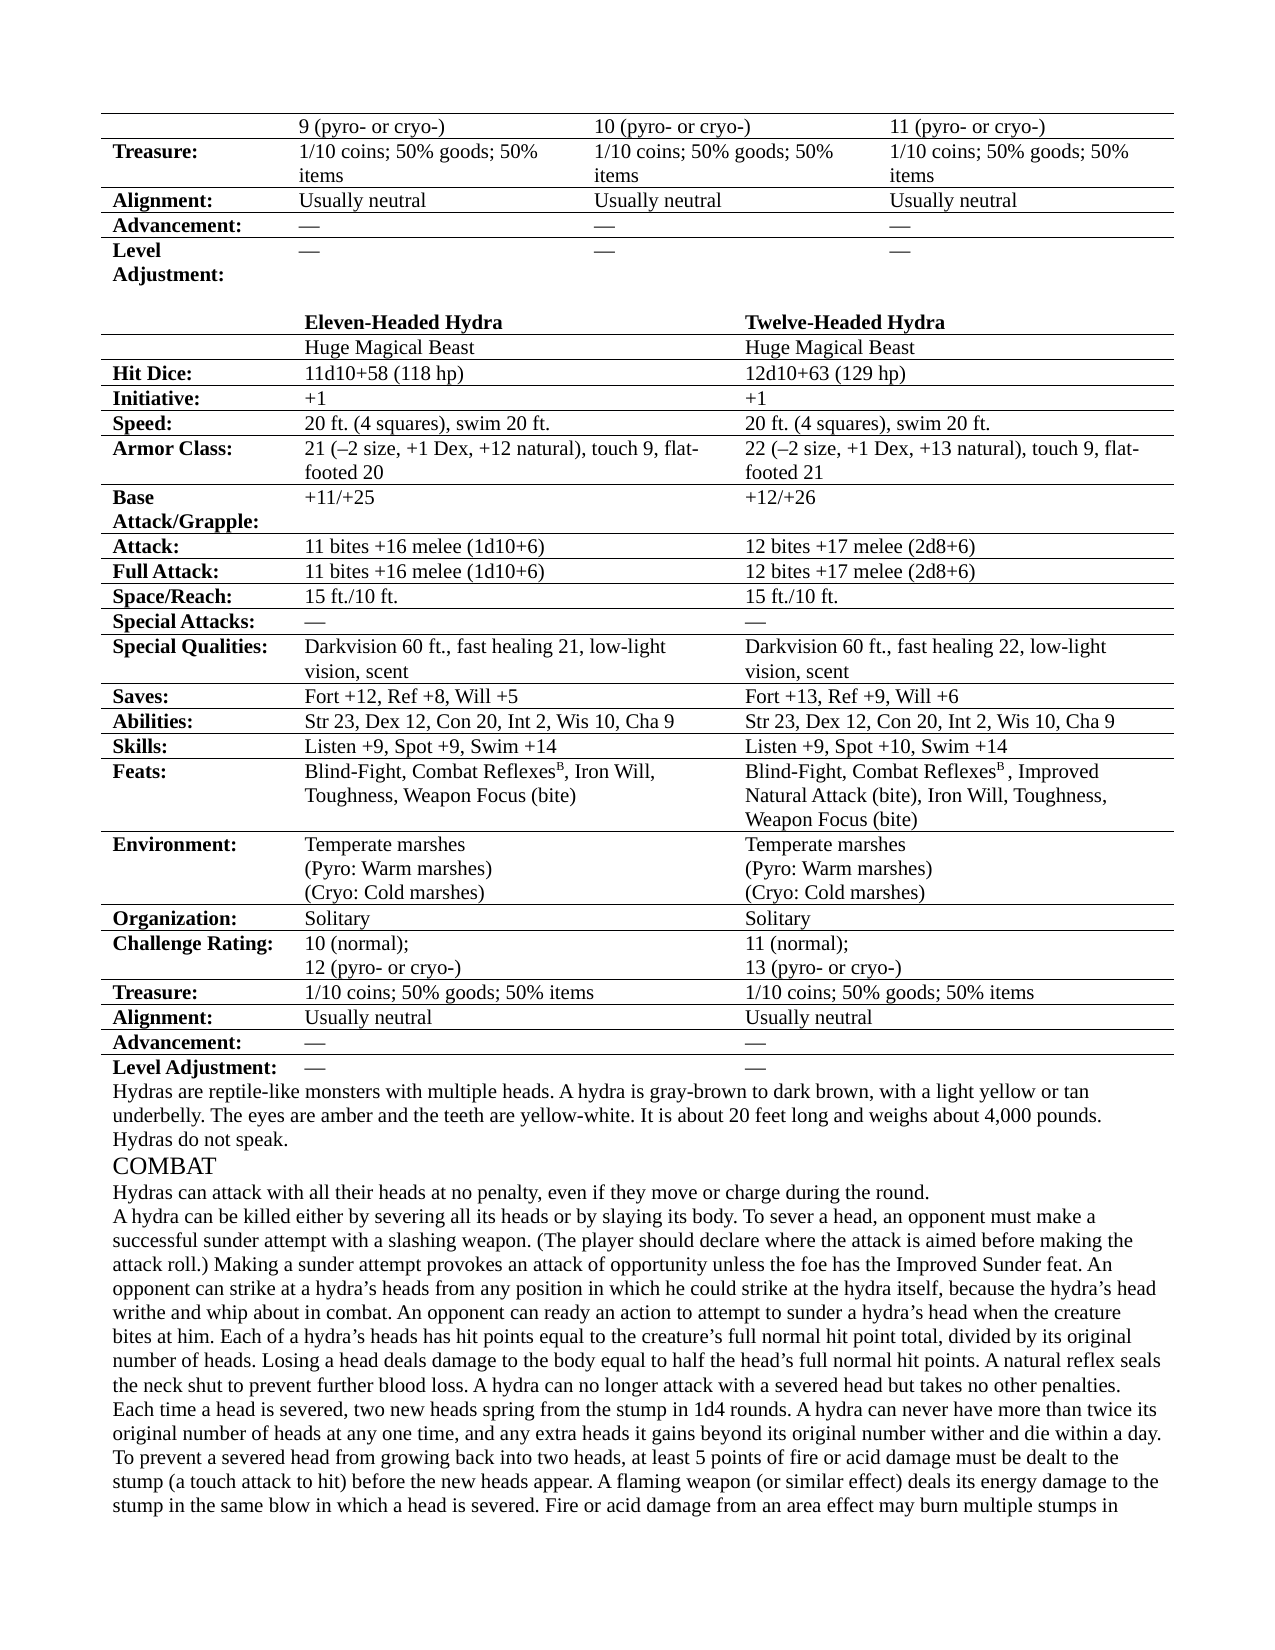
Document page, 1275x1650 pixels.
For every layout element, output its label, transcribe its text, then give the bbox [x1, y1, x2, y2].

table_cell Usually neutral [293, 1005, 733, 1029]
table_cell Blind-Fight, Combat ReflexesB, Iron Will, Toughness, Weapon Focus (bite) [293, 759, 733, 831]
table_cell Advancement: [101, 1030, 293, 1054]
table_cell Organization: [101, 905, 293, 929]
table_cell Listen +9, Spot +9, Swim +14 [293, 734, 733, 758]
table_cell Treasure: [101, 139, 287, 187]
table_cell Usually neutral [734, 1005, 1174, 1029]
text Each time a head is severed, two new heads spring from the stump in 1d4 rounds. A hydra can never have more than twice its original number of heads at any one time, and any extra heads it gains beyond its original number wither and die within a day. To prevent a severed head from growing back into two heads, at least 5 points of fire or acid damage must be dealt to the stump (a touch attack to hit) before the new heads appear. A flaming weapon (or similar effect) deals its energy damage to the stump in the same blow in which a head is severed. Fire or acid damage from an area effect may burn multiple stumps in [112, 1397, 1162, 1517]
table_cell Str 23, Dex 12, Con 20, Int 2, Wis 10, Cha 9 [734, 709, 1174, 733]
table_cell 15 ft./10 ft. [734, 584, 1174, 608]
table_cell Special Attacks: [101, 609, 293, 633]
table_cell Treasure: [101, 980, 293, 1004]
table_cell 15 ft./10 ft. [293, 584, 733, 608]
table_cell Blind-Fight, Combat ReflexesB , Improved Natural Attack (bite), Iron Will, Toughness, Weapon Focus (bite) [734, 759, 1174, 831]
table_cell +1 [293, 386, 733, 409]
table_cell — [734, 1055, 1174, 1079]
table_cell Alignment: [101, 1005, 293, 1029]
table_header Twelve-Headed Hydra [734, 310, 1174, 334]
table_cell 22 (–2 size, +1 Dex, +13 natural), touch 9, flat-footed 21 [734, 436, 1174, 484]
table_cell Speed: [101, 411, 293, 435]
table_cell Darkvision 60 ft., fast healing 21, low-light vision, scent [293, 635, 733, 683]
table_cell Level Adjustment: [101, 1055, 293, 1079]
text A hydra can be killed either by severing all its heads or by slaying its body. To sever a head, an opponent must make a successful sunder attempt with a slashing weapon. (The player should declare where the attack is aimed before making the attack roll.) Making a sunder attempt provokes an attack of opportunity unless the foe has the Improved Sunder feat. An opponent can strike at a hydra’s heads from any position in which he could strike at the hydra itself, because the hydra’s head writhe and whip about in combat. An opponent can ready an action to attempt to sunder a hydra’s head when the creature bites at him. Each of a hydra’s heads has hit points equal to the creature’s full normal hit point total, divided by its original number of heads. Losing a head deals damage to the body equal to half the head’s full normal hit points. A natural reflex seals the neck shut to prevent further blood loss. A hydra can no longer attack with a severed head but takes no other penalties. [112, 1204, 1162, 1397]
table_cell 1/10 coins; 50% goods; 50% items [878, 139, 1174, 187]
table_cell — [878, 238, 1174, 286]
table_cell 9 (pyro- or cryo-) [287, 114, 583, 138]
table_cell — [293, 1030, 733, 1054]
table_cell Usually neutral [583, 188, 878, 212]
table_cell 12 bites +17 melee (2d8+6) [734, 534, 1174, 558]
table_cell 10 (normal); 12 (pyro- or cryo-) [293, 931, 733, 979]
table_cell 11 bites +16 melee (1d10+6) [293, 534, 733, 558]
table_cell 12d10+63 (129 hp) [734, 360, 1174, 384]
table_cell Feats: [101, 759, 293, 831]
table_cell Space/Reach: [101, 584, 293, 608]
table_cell Hit Dice: [101, 360, 293, 384]
table_cell Huge Magical Beast [734, 335, 1174, 359]
table_cell 10 (pyro- or cryo-) [583, 114, 878, 138]
table_cell Challenge Rating: [101, 931, 293, 979]
table_cell 1/10 coins; 50% goods; 50% items [293, 980, 733, 1004]
table_cell 12 bites +17 melee (2d8+6) [734, 559, 1174, 583]
table_cell Temperate marshes (Pyro: Warm marshes) (Cryo: Cold marshes) [734, 832, 1174, 904]
table_cell — [583, 213, 878, 237]
table_cell Str 23, Dex 12, Con 20, Int 2, Wis 10, Cha 9 [293, 709, 733, 733]
table_cell 11 (pyro- or cryo-) [878, 114, 1174, 138]
table_cell 11d10+58 (118 hp) [293, 360, 733, 384]
table_cell Usually neutral [287, 188, 583, 212]
table_cell Initiative: [101, 386, 293, 409]
table_cell 11 bites +16 melee (1d10+6) [293, 559, 733, 583]
table_cell 1/10 coins; 50% goods; 50% items [583, 139, 878, 187]
text Hydras can attack with all their heads at no penalty, even if they move or charge during the round. [112, 1180, 1162, 1204]
table_cell Skills: [101, 734, 293, 758]
table_cell [101, 114, 287, 138]
table_cell — [878, 213, 1174, 237]
table_cell — [734, 1030, 1174, 1054]
table_cell 1/10 coins; 50% goods; 50% items [287, 139, 583, 187]
table_cell Usually neutral [878, 188, 1174, 212]
table_header [101, 310, 293, 334]
table_cell +11/+25 [293, 485, 733, 533]
table_cell 1/10 coins; 50% goods; 50% items [734, 980, 1174, 1004]
table_cell Advancement: [101, 213, 287, 237]
table_header Eleven-Headed Hydra [293, 310, 733, 334]
table_cell Saves: [101, 684, 293, 708]
table_cell Darkvision 60 ft., fast healing 22, low-light vision, scent [734, 635, 1174, 683]
table_cell Huge Magical Beast [293, 335, 733, 359]
table_cell Abilities: [101, 709, 293, 733]
table_cell Listen +9, Spot +10, Swim +14 [734, 734, 1174, 758]
text Hydras are reptile-like monsters with multiple heads. A hydra is gray-brown to dark brown, with a light yellow or tan underbelly. The eyes are amber and the teeth are yellow-white. It is about 20 feet long and weighs about 4,000 pounds. Hydras do not speak. [112, 1079, 1162, 1151]
table_cell 20 ft. (4 squares), swim 20 ft. [293, 411, 733, 435]
text COMBAT [112, 1151, 1162, 1180]
table_cell Temperate marshes (Pyro: Warm marshes) (Cryo: Cold marshes) [293, 832, 733, 904]
table_cell Alignment: [101, 188, 287, 212]
table_cell 11 (normal); 13 (pyro- or cryo-) [734, 931, 1174, 979]
table_cell Level Adjustment: [101, 238, 287, 286]
table_cell Environment: [101, 832, 293, 904]
table_cell Fort +13, Ref +9, Will +6 [734, 684, 1174, 708]
table_cell Base Attack/Grapple: [101, 485, 293, 533]
table_cell — [583, 238, 878, 286]
table_cell [101, 335, 293, 359]
table_cell Solitary [734, 905, 1174, 929]
table_cell — [287, 213, 583, 237]
table_cell Special Qualities: [101, 635, 293, 683]
table_cell +1 [734, 386, 1174, 409]
table_cell +12/+26 [734, 485, 1174, 533]
table_cell Fort +12, Ref +8, Will +5 [293, 684, 733, 708]
table_cell — [287, 238, 583, 286]
table_cell 20 ft. (4 squares), swim 20 ft. [734, 411, 1174, 435]
table_cell Armor Class: [101, 436, 293, 484]
table_cell Full Attack: [101, 559, 293, 583]
table_cell — [293, 609, 733, 633]
table_cell Attack: [101, 534, 293, 558]
table_cell — [734, 609, 1174, 633]
table_cell 21 (–2 size, +1 Dex, +12 natural), touch 9, flat-footed 20 [293, 436, 733, 484]
table_cell — [293, 1055, 733, 1079]
table_cell Solitary [293, 905, 733, 929]
